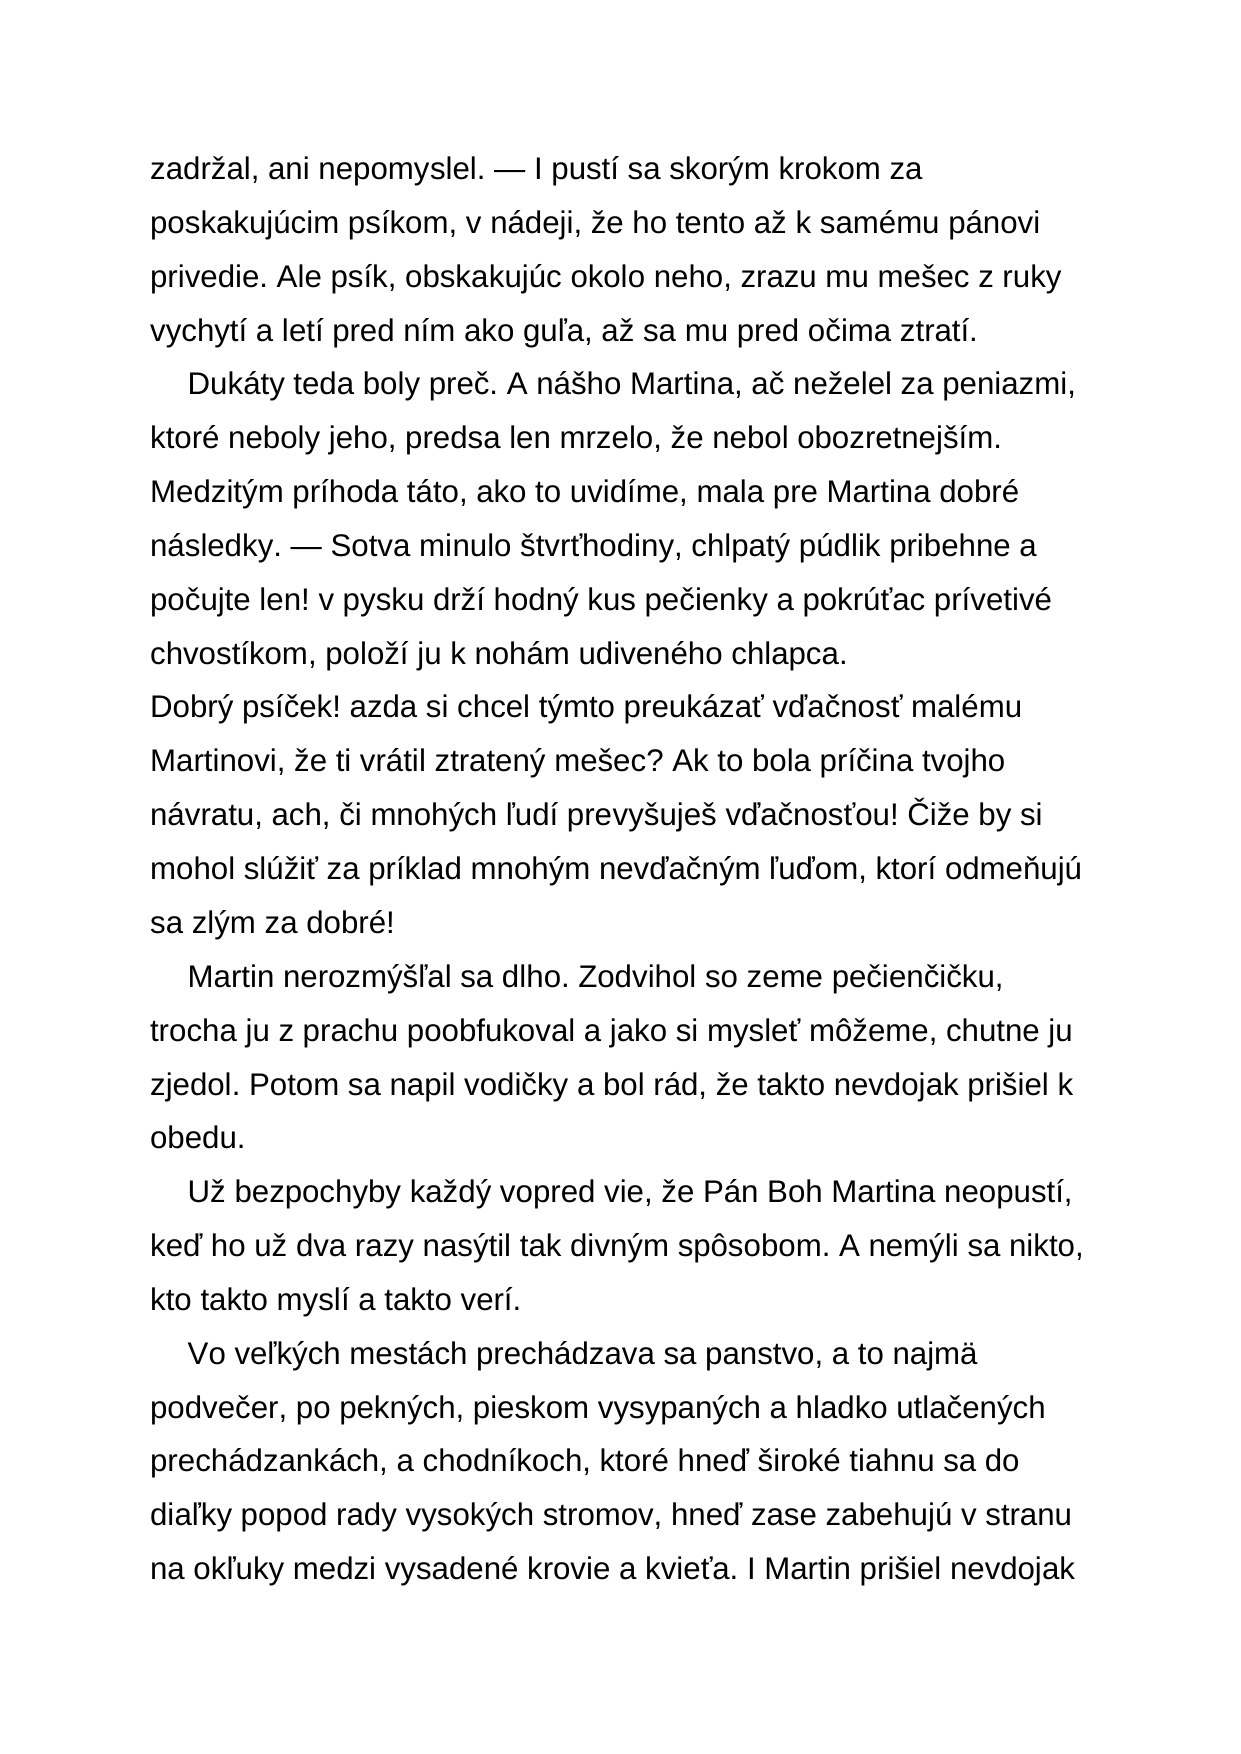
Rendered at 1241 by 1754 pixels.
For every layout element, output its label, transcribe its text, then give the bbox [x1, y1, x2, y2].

text Dukáty teda boly preč. A nášho Martina, ač neželel za peniazmi, ktoré neboly jeho, predsa len mrzelo, že nebol obozretnejším. Medzitým príhoda táto, ako to uvidíme, mala pre Martina dobré následky. — Sotva mi­nulo štvrťhodiny, chlpatý púdlik pribehne a počujte len! v pysku drží hodný kus pečienky a pokrúťac prívetivé chvostíkom, položí ju k nohám udiveného chlapca. [150, 365, 1091, 671]
text Vo veľkých mestách prechádzava sa panstvo, a to najmä podvečer, po pekných, pieskom vysypaných a hladko utlačených prechádzankách, a chodníkoch, ktoré hneď široké tiahnu sa do diaľky popod rady vysokých stromov, hneď zase zabehujú v stranu na okľuky medzi vysadené krovie a kvieťa. I Martin prišiel nevdojak [150, 1335, 1091, 1586]
text Už bezpochyby každý vopred vie, že Pán Boh Martina neopustí, keď ho už dva razy nasýtil tak divným spôsobom. A nemýli sa nikto, kto takto myslí a takto verí. [150, 1173, 1091, 1317]
text Dobrý psíček! azda si chcel týmto preukázať vďačnosť malému Martinovi, že ti vrátil ztratený mešec? Ak to bola príčina tvojho návratu, ach, či mnohých ľudí pre­vyšuješ vďačnosťou! Čiže by si mohol slúžiť za príklad mnohým nevďačným ľuďom, ktorí odmeňujú sa zlým za dobré! [150, 688, 1091, 940]
text zadržal, ani nepomy­slel. — I pustí sa skorým krokom za poskakujúcim psíkom, v nádeji, že ho tento až k samému pánovi privedie. Ale psík, obska­kujúc okolo neho, zrazu mu mešec z ruky vychytí a letí pred ním ako guľa, až sa mu pred očima ztratí. [150, 150, 1091, 347]
text Martin nerozmýšľal sa dlho. Zodvihol so zeme pečienčičku, trocha ju z prachu poobfukoval a jako si mysleť môžeme, chutne ju zjedol. Potom sa napil vodičky a bol rád, že takto nevdojak prišiel k obedu. [150, 958, 1091, 1155]
